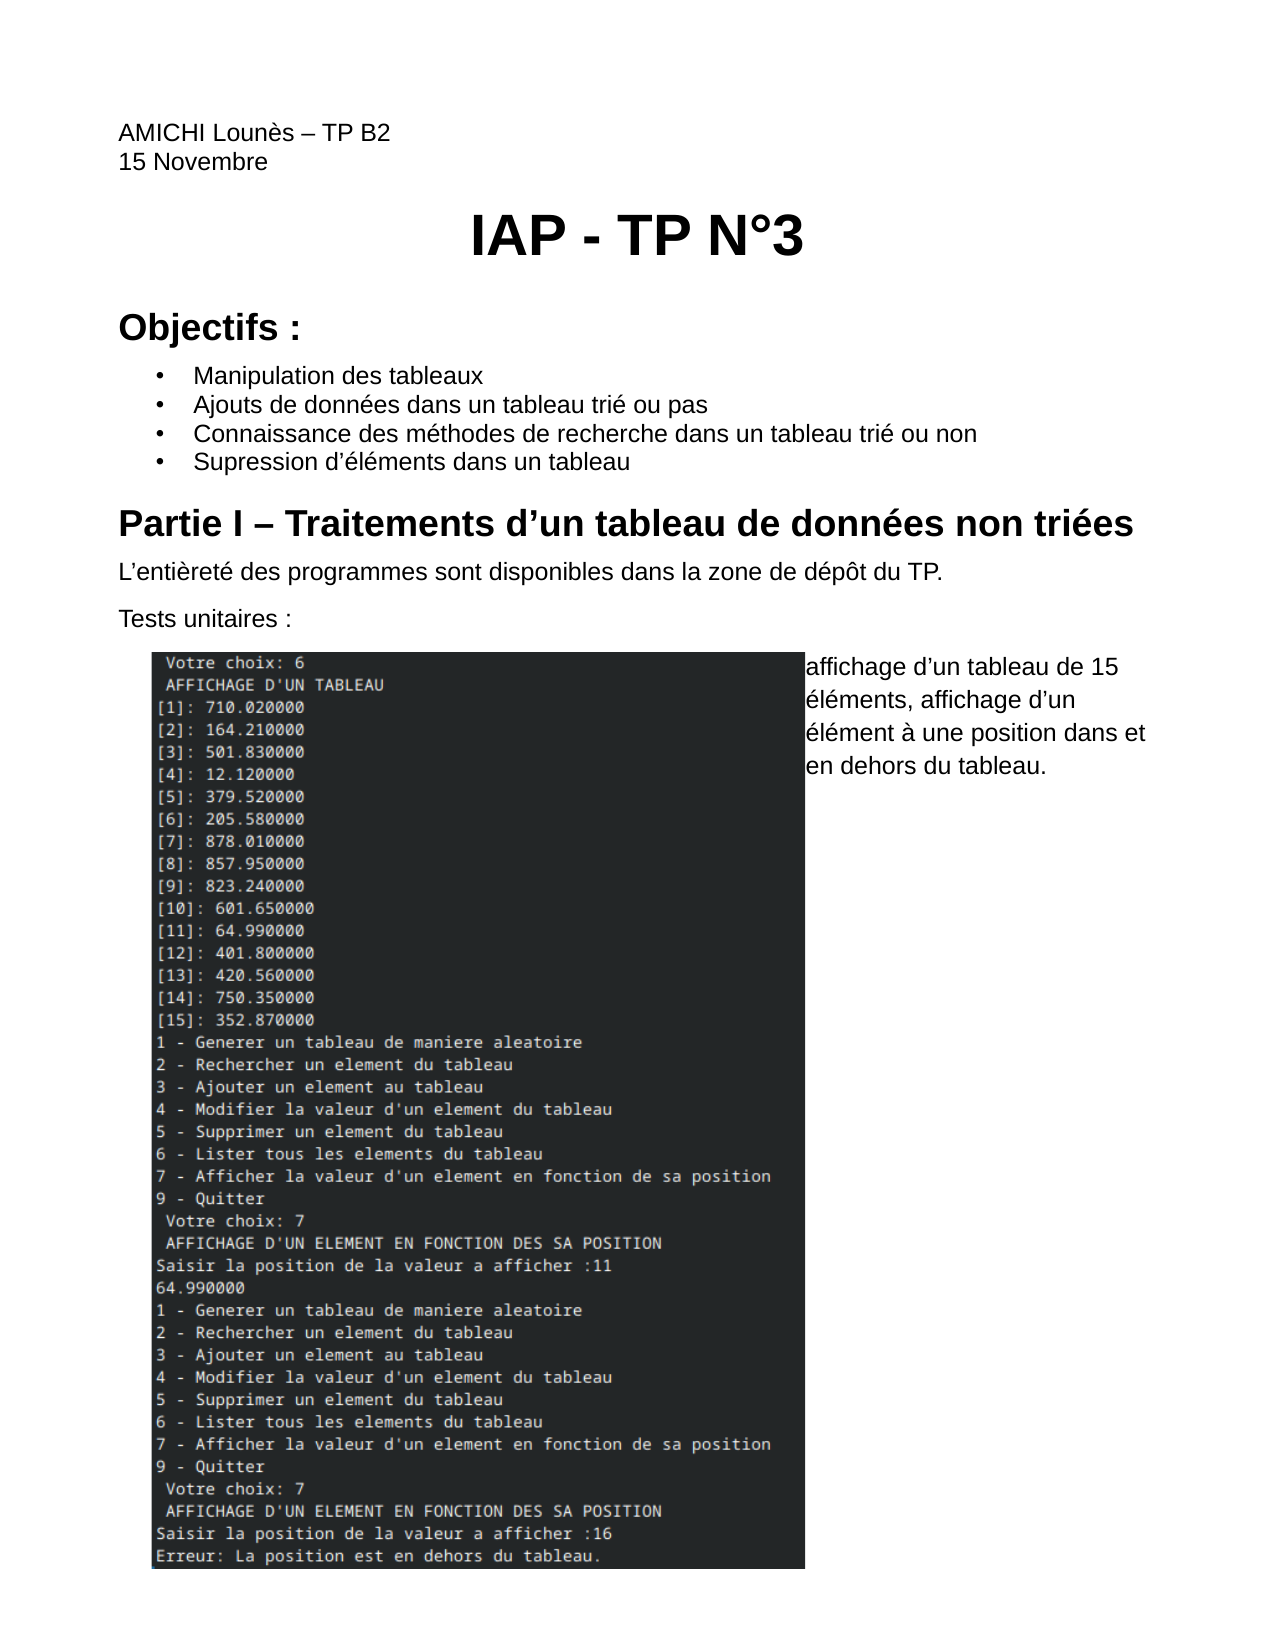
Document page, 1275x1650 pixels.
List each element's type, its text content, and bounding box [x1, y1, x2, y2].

list Manipulation des tableaux [156, 361, 1157, 390]
text 15 Novembre [118, 147, 1157, 176]
subtitle Objectifs : [118, 305, 1157, 348]
title IAP - TP N°3 [118, 201, 1157, 268]
text affichage d’un tableau de 15 éléments, affichage d’un élément à une position dans et en dehors du tableau. [806, 652, 1157, 780]
text [118, 652, 151, 780]
text AMICHI Lounès – TP B2 [118, 118, 1157, 147]
list Supression d’éléments dans un tableau [156, 447, 1157, 476]
picture [151, 652, 806, 1569]
list Connaissance des méthodes de recherche dans un tableau trié ou non [156, 418, 1157, 447]
text Tests unitaires : [118, 604, 1157, 633]
subtitle Partie I – Traitements d’un tableau de données non triées [118, 501, 1157, 544]
text L’entièreté des programmes sont disponibles dans la zone de dépôt du TP. [118, 557, 1157, 586]
list Ajouts de données dans un tableau trié ou pas [156, 390, 1157, 418]
